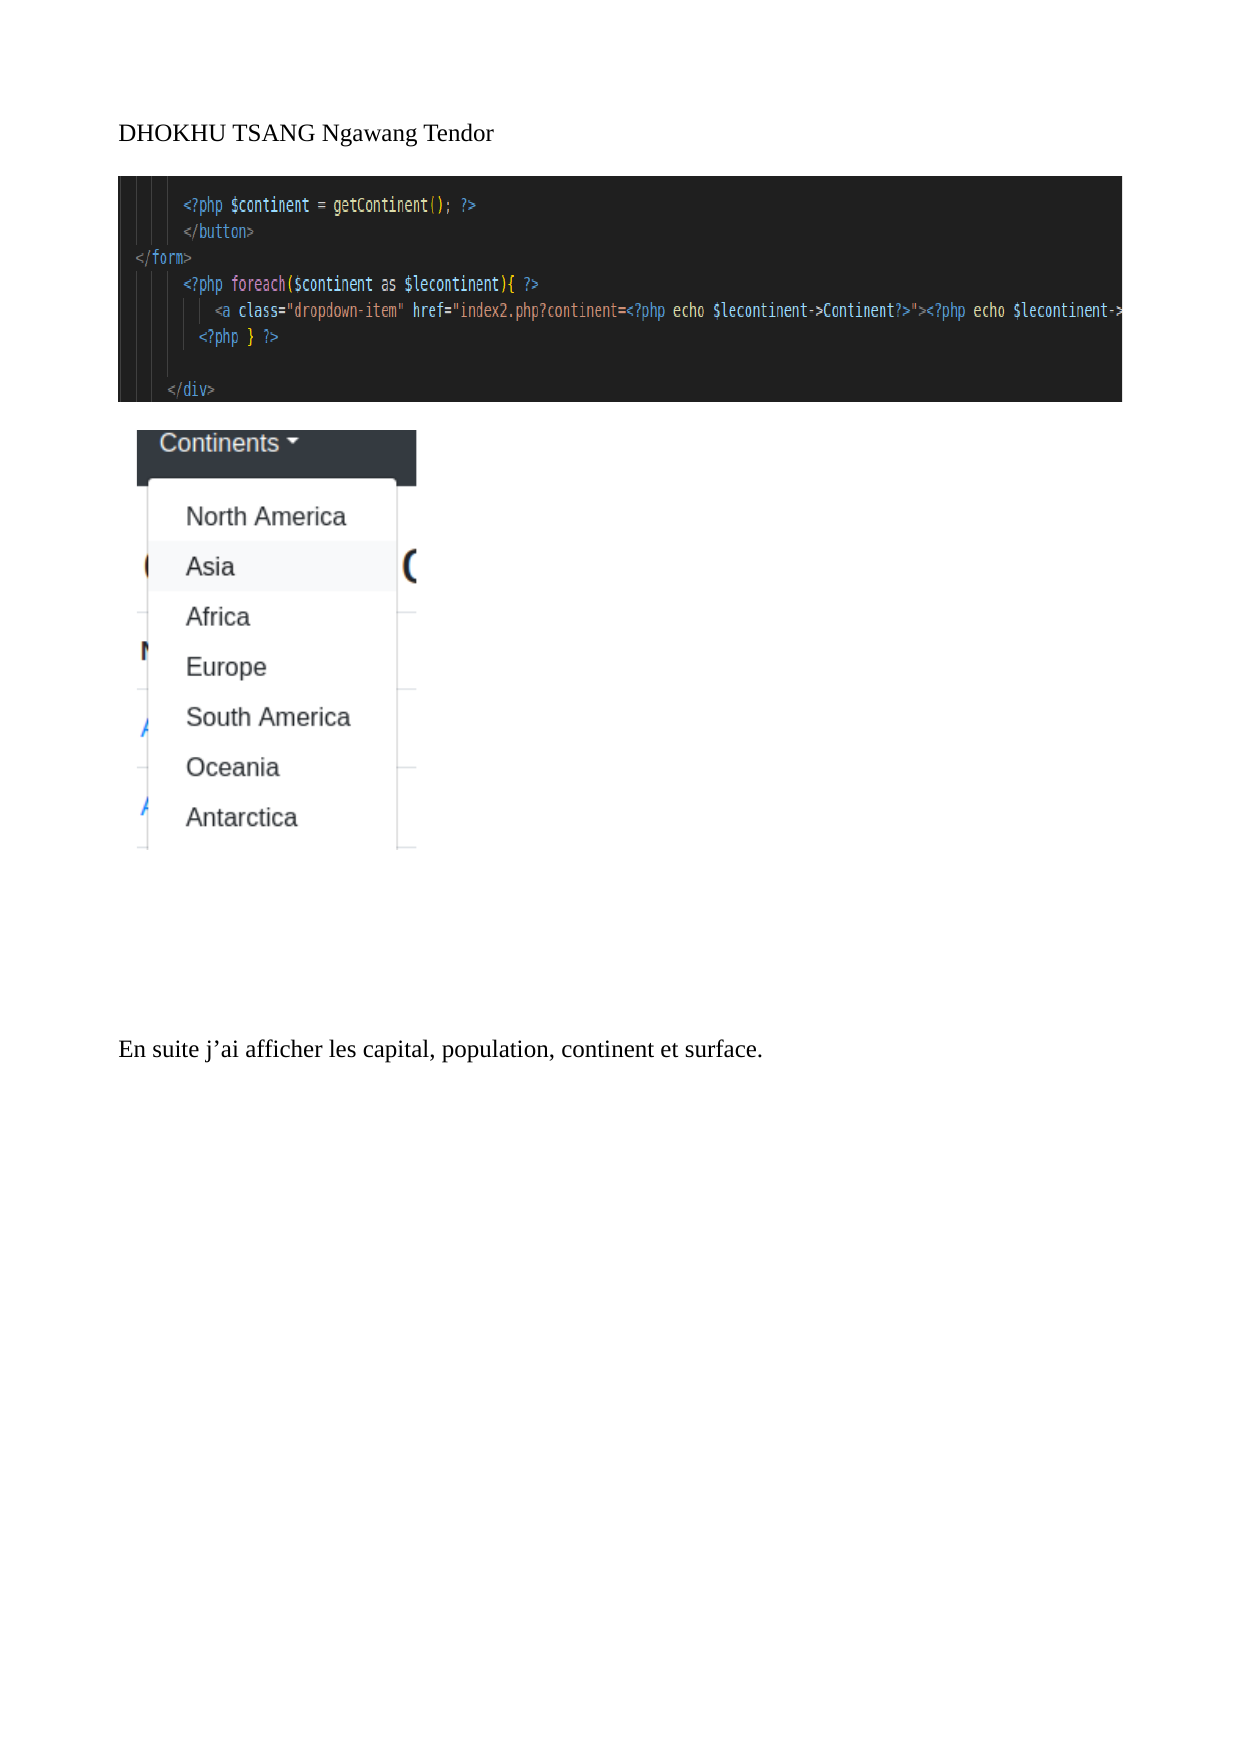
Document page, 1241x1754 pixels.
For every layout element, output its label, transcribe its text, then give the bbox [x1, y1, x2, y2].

text En suite j’ai afficher les capital, population, continent et surface. [118, 402, 1122, 1063]
picture [118, 176, 1123, 402]
picture [136, 430, 417, 850]
